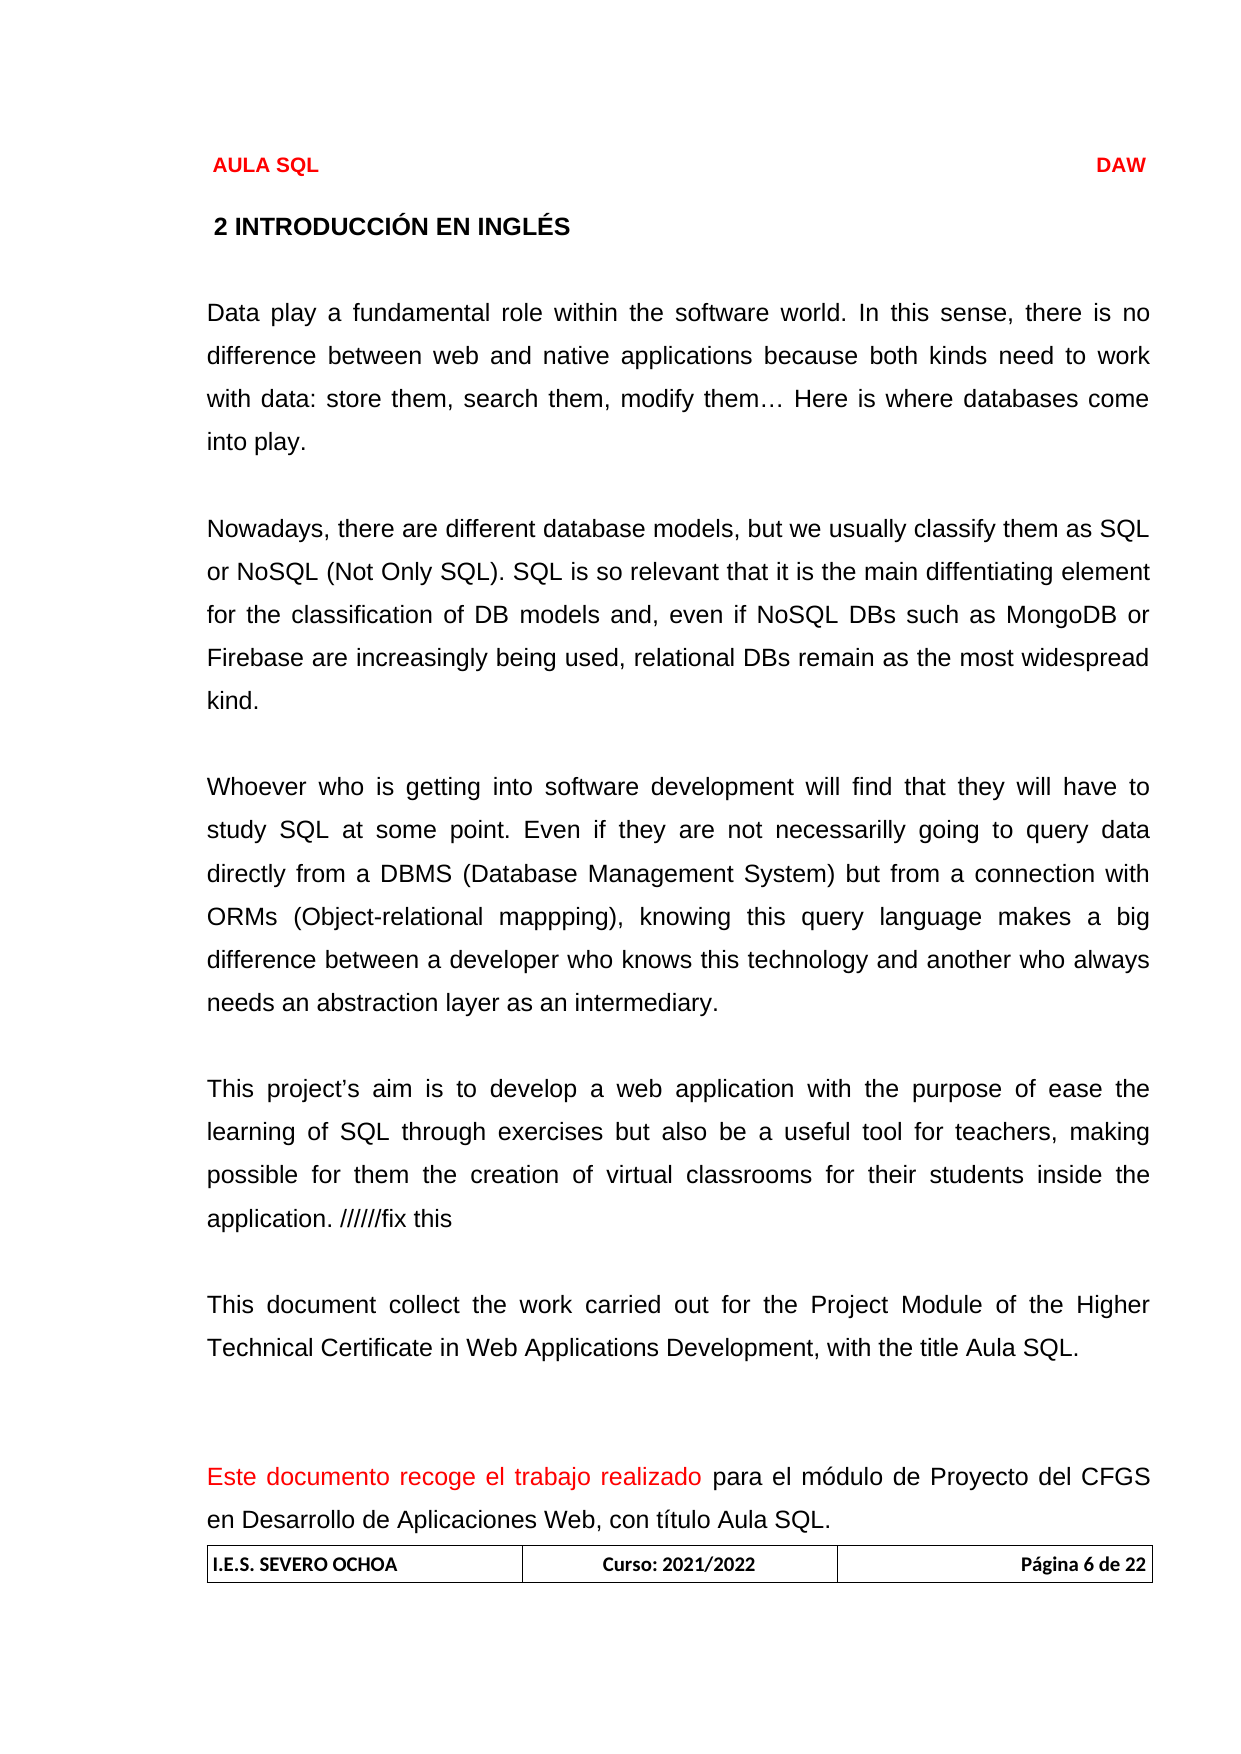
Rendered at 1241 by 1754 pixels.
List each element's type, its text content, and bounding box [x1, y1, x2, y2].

text Nowadays, there are different database models, but we usually classify them as SQL or NoSQL (Not Only SQL). SQL is so relevant that it is the main diffentiating element for the classification of DB models and, even if NoSQL DBs such as MongoDB or Firebase are increasingly being used, relational DBs remain as the most widespread kind. [207, 514, 1152, 715]
text This project’s aim is to develop a web application with the purpose of ease the learning of SQL through exercises but also be a useful tool for teachers, making possible for them the creation of virtual classrooms for their students inside the application. //////fix this [207, 1074, 1152, 1232]
text Whoever who is getting into software development will find that they will have to study SQL at some point. Even if they are not necessarilly going to query data directly from a DBMS (Database Management System) but from a connection with ORMs (Object-relational mappping), knowing this query language makes a big difference between a developer who knows this technology and another who always needs an abstraction layer as an intermediary. [207, 772, 1152, 1017]
text Data play a fundamental role within the software world. In this sense, there is no difference between web and native applications because both kinds need to work with data: store them, search them, modify them… Here is where databases come into play. [207, 298, 1152, 456]
text This document collect the work carried out for the Project Module of the Higher Technical Certificate in Web Applications Development, with the title Aula SQL. [207, 1290, 1152, 1362]
text Este documento recoge el trabajo realizado para el módulo de Proyecto del CFGS en Desarrollo de Aplicaciones Web, con título Aula SQL. [207, 1462, 1152, 1534]
subtitle INTRODUCCIÓN EN INGLÉS [207, 212, 1152, 241]
